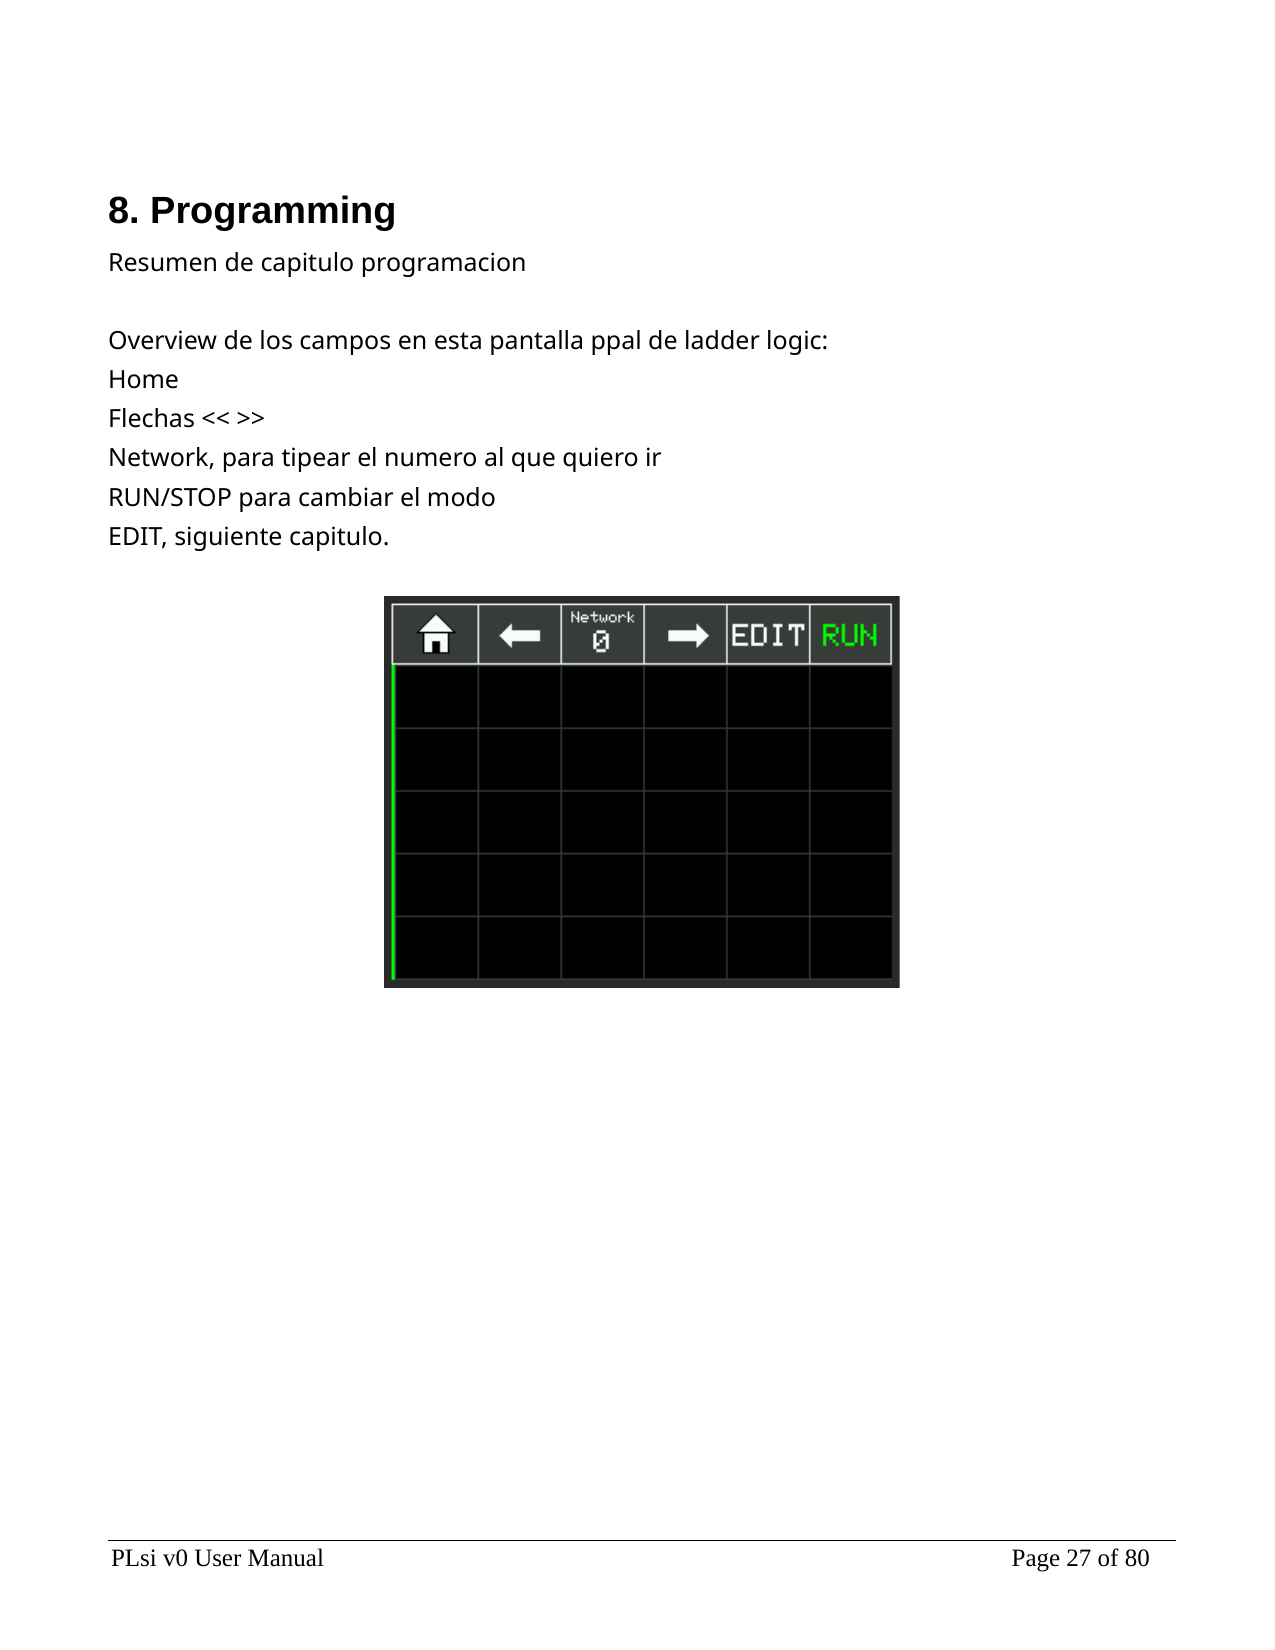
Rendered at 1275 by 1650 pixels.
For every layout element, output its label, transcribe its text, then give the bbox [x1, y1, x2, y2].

subtitle 8. Programming [108, 188, 1176, 232]
text Home [108, 362, 1176, 396]
text Network, para tipear el numero al que quiero ir [108, 440, 1176, 474]
text EDIT, siguiente capitulo. [108, 518, 1176, 552]
text Flechas << >> [108, 401, 1176, 435]
text Resumen de capitulo programacion [108, 244, 1176, 278]
text RUN/STOP para cambiar el modo [108, 479, 1176, 513]
text Overview de los campos en esta pantalla ppal de ladder logic: [108, 322, 1176, 357]
picture [384, 596, 900, 988]
